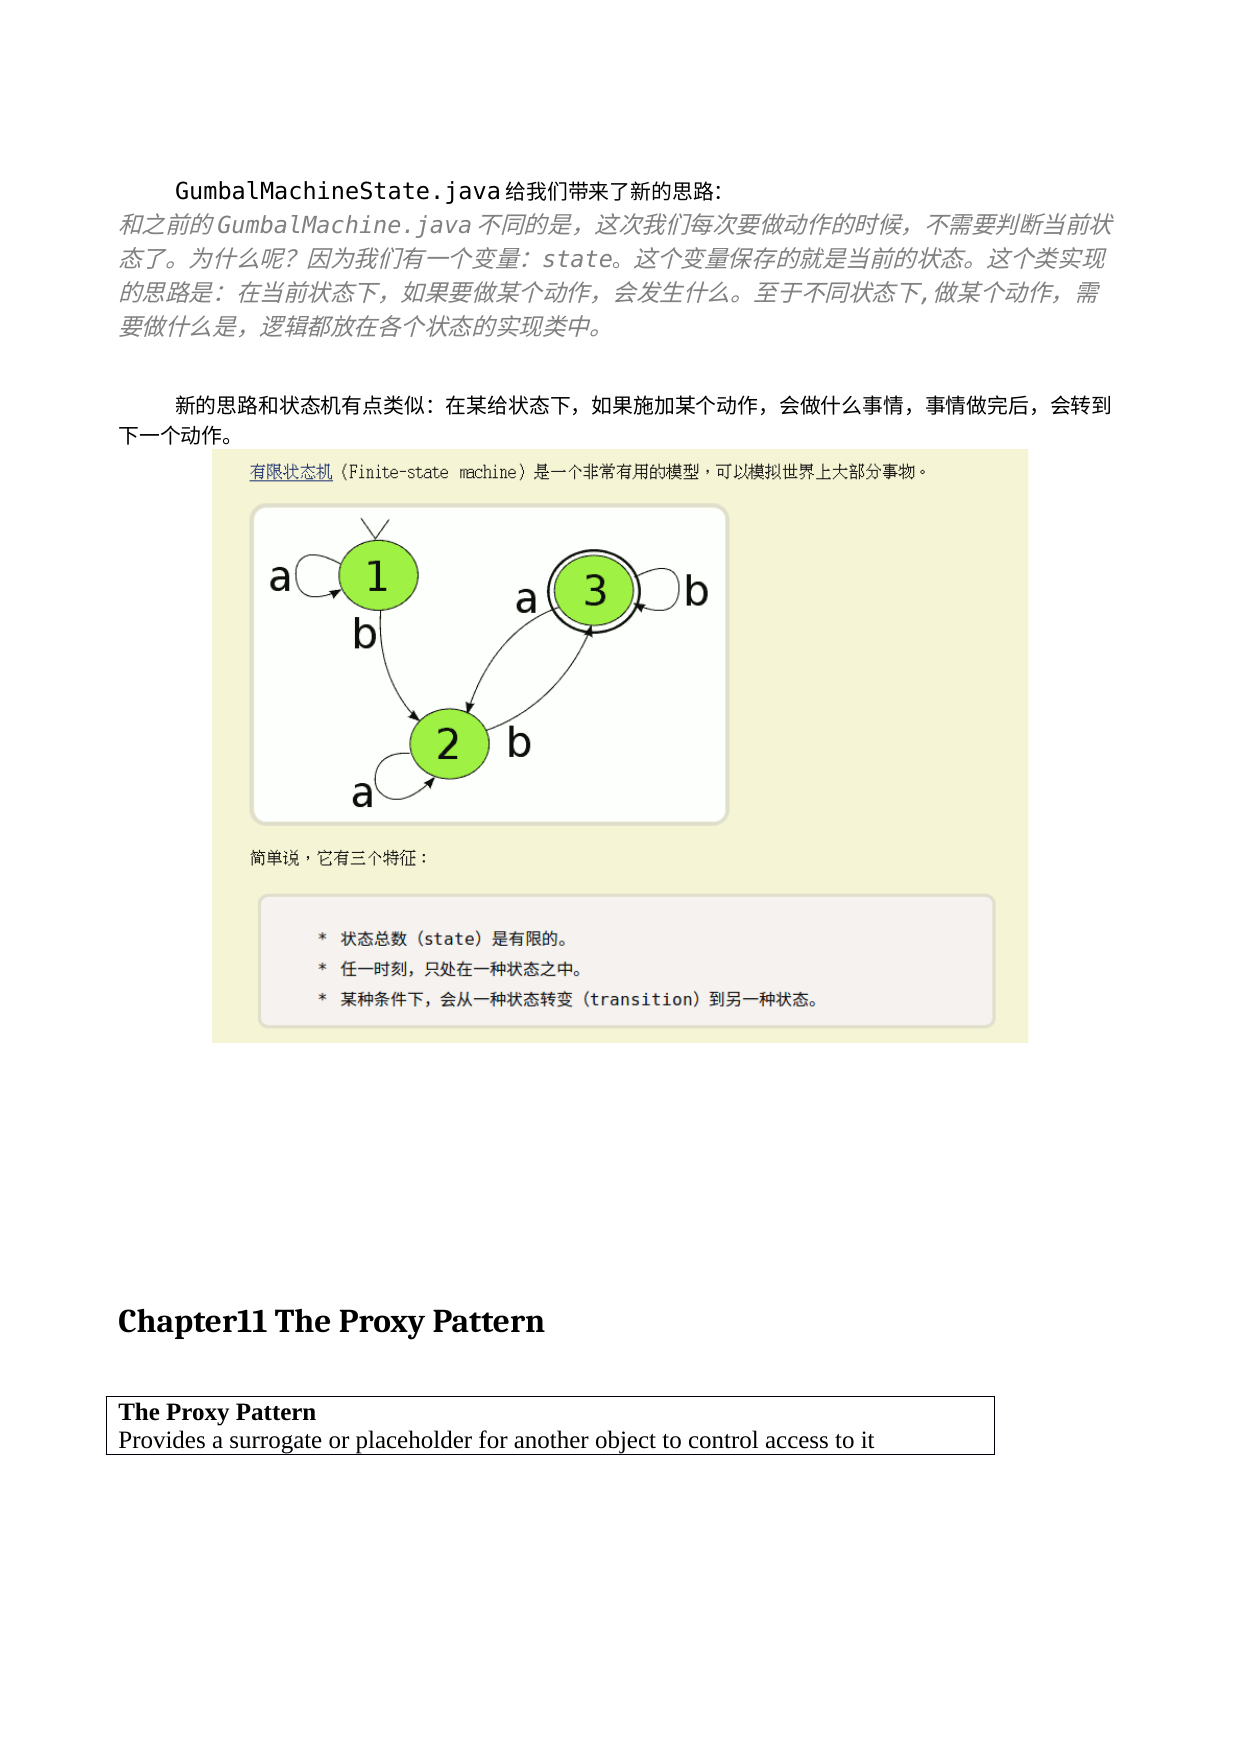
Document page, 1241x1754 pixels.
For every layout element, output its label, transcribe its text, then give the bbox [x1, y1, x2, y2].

subtitle Chapter11 The Proxy Pattern [118, 1302, 1122, 1341]
table_header The Proxy Pattern Provides a surrogate or placeholder for another object to control access to it [107, 1397, 994, 1454]
text 新的思路和状态机有点类似：在某给状态下，如果施加某个动作，会做什么事情，事情做完后，会转到下一个动作。 [118, 389, 1122, 450]
text 和之前的GumbalMachine.java不同的是，这次我们每次要做动作的时候，不需要判断当前状态了。为什么呢？因为我们有一个变量：state。这个变量保存的就是当前的状态。这个类实现的思路是：在当前状态下，如果要做某个动作，会发生什么。至于不同状态下,做某个动作，需要做什么是，逻辑都放在各个状态的实现类中。 [118, 206, 1122, 342]
text GumbalMachineState.java给我们带来了新的思路： [118, 176, 1122, 206]
picture [212, 449, 1029, 1043]
